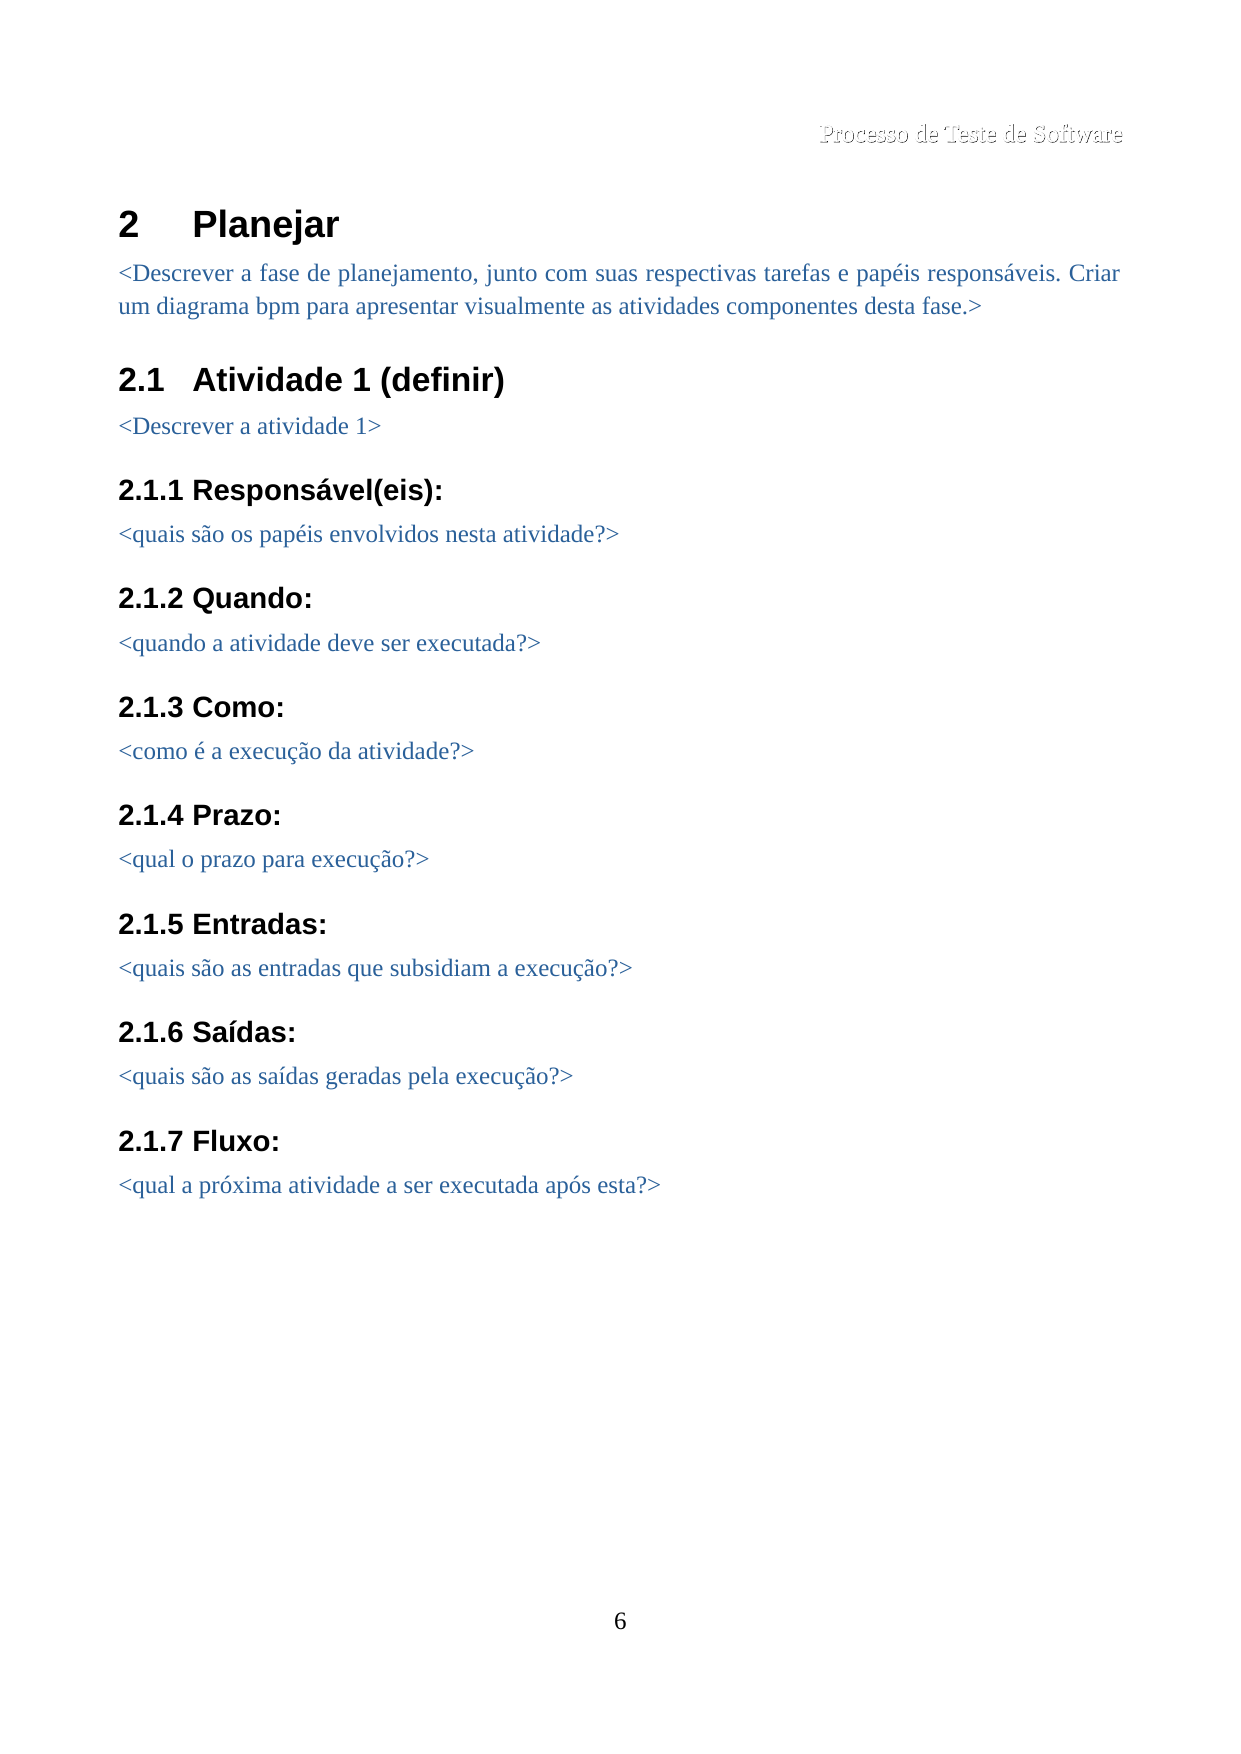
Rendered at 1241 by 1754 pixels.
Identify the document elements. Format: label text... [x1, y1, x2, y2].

subtitle Entradas: [118, 907, 1122, 941]
subtitle Planejar [118, 202, 1122, 246]
text <quando a atividade deve ser executada?> [118, 628, 1122, 656]
text <quais são as saídas geradas pela execução?> [118, 1061, 1122, 1090]
subtitle Atividade 1 (definir) [118, 360, 1122, 398]
text <como é a execução da atividade?> [118, 736, 1122, 765]
subtitle Fluxo: [118, 1124, 1122, 1157]
subtitle Saídas: [118, 1015, 1122, 1049]
text <quais são as entradas que subsidiam a execução?> [118, 953, 1122, 982]
text <qual o prazo para execução?> [118, 844, 1122, 873]
subtitle Responsável(eis): [118, 473, 1122, 507]
text <Descrever a fase de planejamento, junto com suas respectivas tarefas e papéis responsáveis. Criar um diagrama bpm para apresentar visualmente as atividades componentes desta fase.> [118, 258, 1122, 320]
text <quais são os papéis envolvidos nesta atividade?> [118, 519, 1122, 548]
subtitle Quando: [118, 581, 1122, 615]
text <qual a próxima atividade a ser executada após esta?> [118, 1170, 1122, 1199]
subtitle Prazo: [118, 798, 1122, 832]
text <Descrever a atividade 1> [118, 411, 1122, 439]
subtitle Como: [118, 690, 1122, 724]
